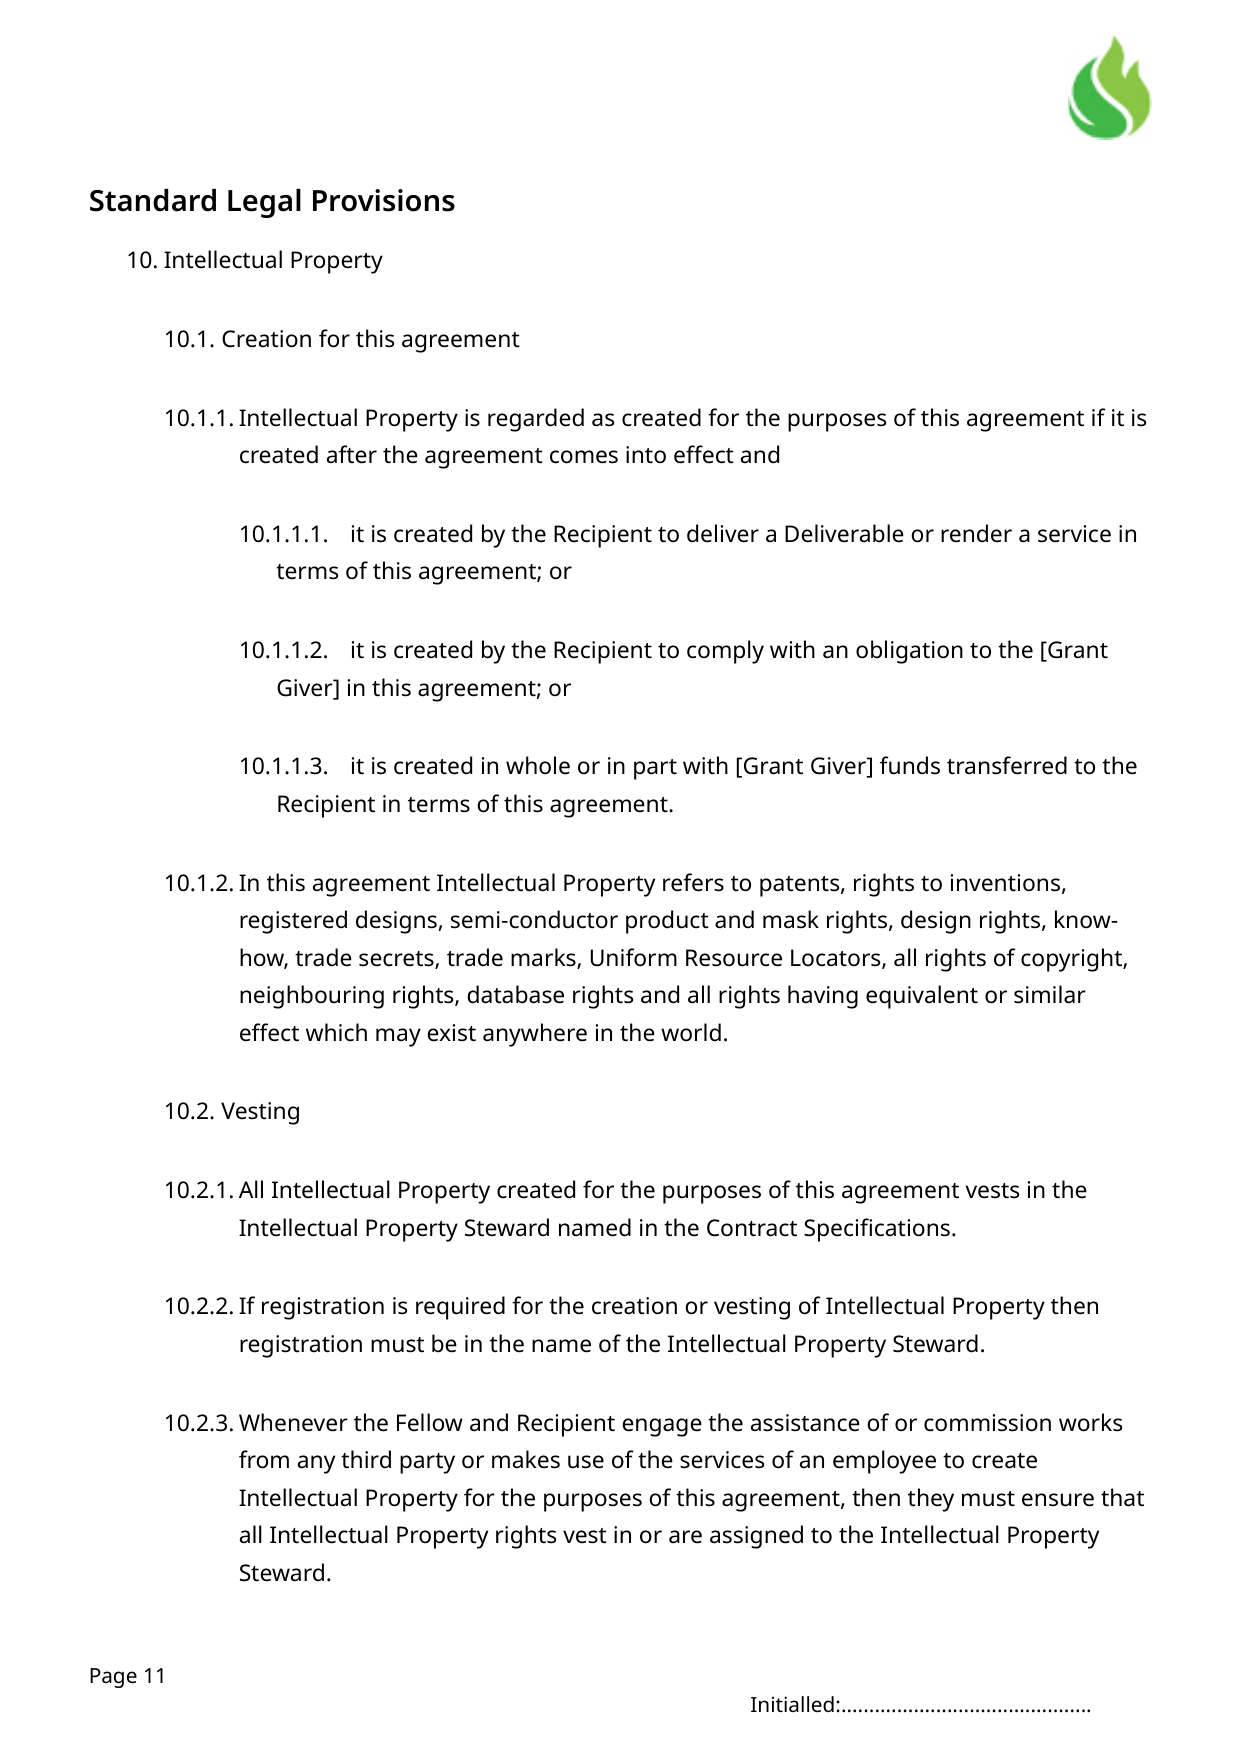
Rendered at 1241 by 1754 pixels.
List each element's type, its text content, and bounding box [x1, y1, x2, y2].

subtitle Intellectual Property [126, 244, 1152, 275]
subtitle In this agreement Intellectual Property refers to patents, rights to inventions, registered designs, semi-conductor product and mask rights, design rights, know-how, trade secrets, trade marks, Uniform Resource Locators, all rights of copyright, neighbouring rights, database rights and all rights having equivalent or similar effect which may exist anywhere in the world. [163, 866, 1152, 1048]
subtitle it is created in whole or in part with [Grant Giver] funds transferred to the Recipient in terms of this agreement. [238, 750, 1152, 819]
subtitle All Intellectual Property created for the purposes of this agreement vests in the Intellectual Property Steward named in the Contract Specifications. [163, 1174, 1152, 1243]
picture [1089, 35, 1152, 114]
subtitle Vesting [163, 1095, 1152, 1126]
subtitle If registration is required for the creation or vesting of Intellectual Property then registration must be in the name of the Intellectual Property Steward. [163, 1290, 1152, 1359]
subtitle it is created by the Recipient to deliver a Deliverable or render a service in terms of this agreement; or [238, 518, 1152, 586]
subtitle it is created by the Recipient to comply with an obligation to the [Grant Giver] in this agreement; or [238, 634, 1152, 703]
subtitle Standard Legal Provisions [88, 180, 1152, 220]
subtitle Whenever the Fellow and Recipient engage the assistance of or commission works from any third party or makes use of the services of an employee to create Intellectual Property for the purposes of this agreement, then they must ensure that all Intellectual Property rights vest in or are assigned to the Intellectual Property Steward. [163, 1406, 1152, 1588]
subtitle Creation for this agreement [163, 323, 1152, 354]
subtitle Intellectual Property is regarded as created for the purposes of this agreement if it is created after the agreement comes into effect and [163, 401, 1152, 470]
